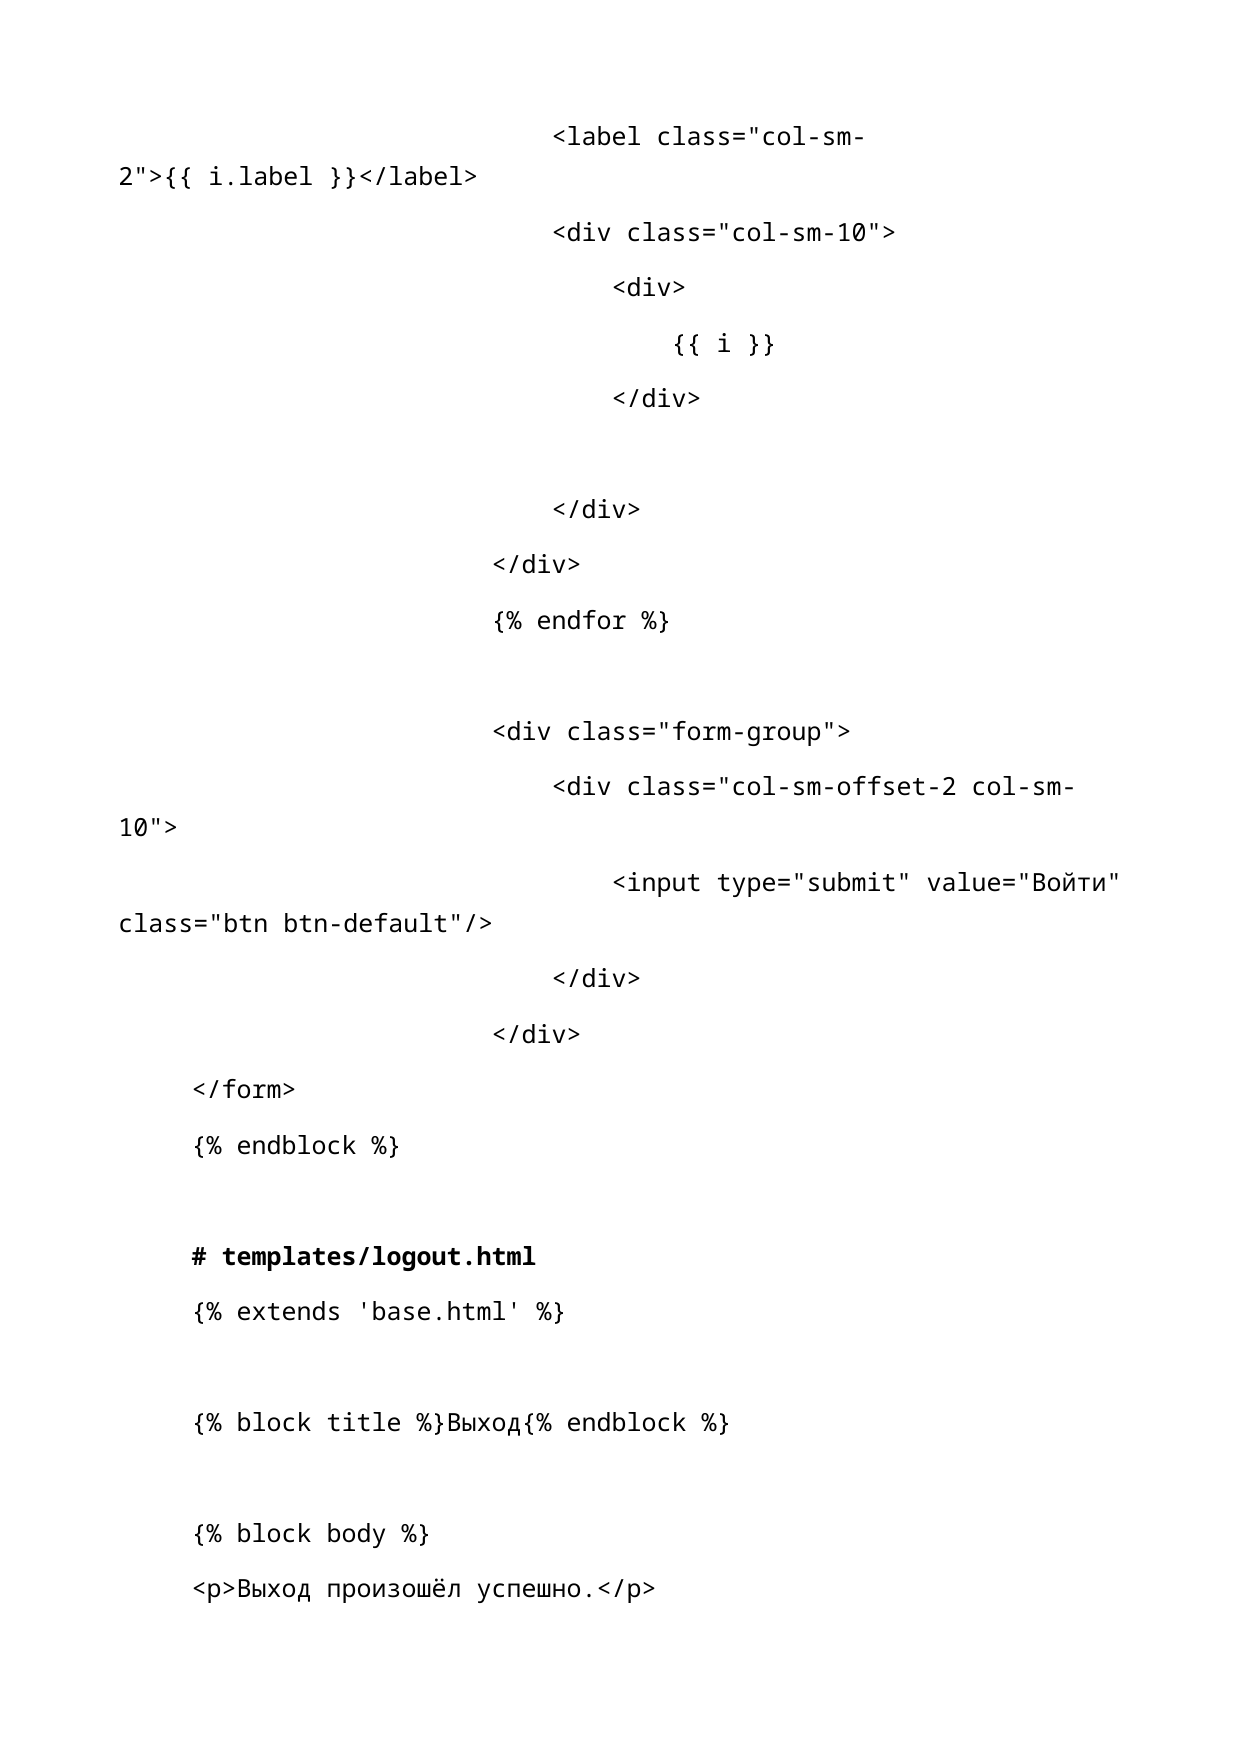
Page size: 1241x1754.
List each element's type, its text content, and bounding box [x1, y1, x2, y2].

text {% extends 'base.html' %} [118, 1293, 1122, 1328]
text </div> [118, 491, 1122, 526]
text <p>Выход произошёл успешно.</p> [118, 1571, 1122, 1605]
text </div> [118, 381, 1122, 415]
text </div> [118, 547, 1122, 581]
text </div> [118, 961, 1122, 995]
text </form> [118, 1072, 1122, 1106]
text # templates/logout.html [118, 1238, 1122, 1272]
text </div> [118, 1016, 1122, 1051]
text <div class="form-group"> [118, 713, 1122, 747]
text <label class="col-sm-2">{{ i.label }}</label> [118, 118, 1122, 193]
text {% endblock %} [118, 1127, 1122, 1161]
text <div class="col-sm-10"> [118, 214, 1122, 248]
text {% endfor %} [118, 602, 1122, 636]
text {% block body %} [118, 1515, 1122, 1549]
text <div class="col-sm-offset-2 col-sm-10"> [118, 768, 1122, 843]
text <input type="submit" value="Войти" class="btn btn-default"/> [118, 865, 1122, 940]
text {% block title %}Выход{% endblock %} [118, 1404, 1122, 1438]
text {{ i }} [118, 325, 1122, 359]
text <div> [118, 270, 1122, 304]
